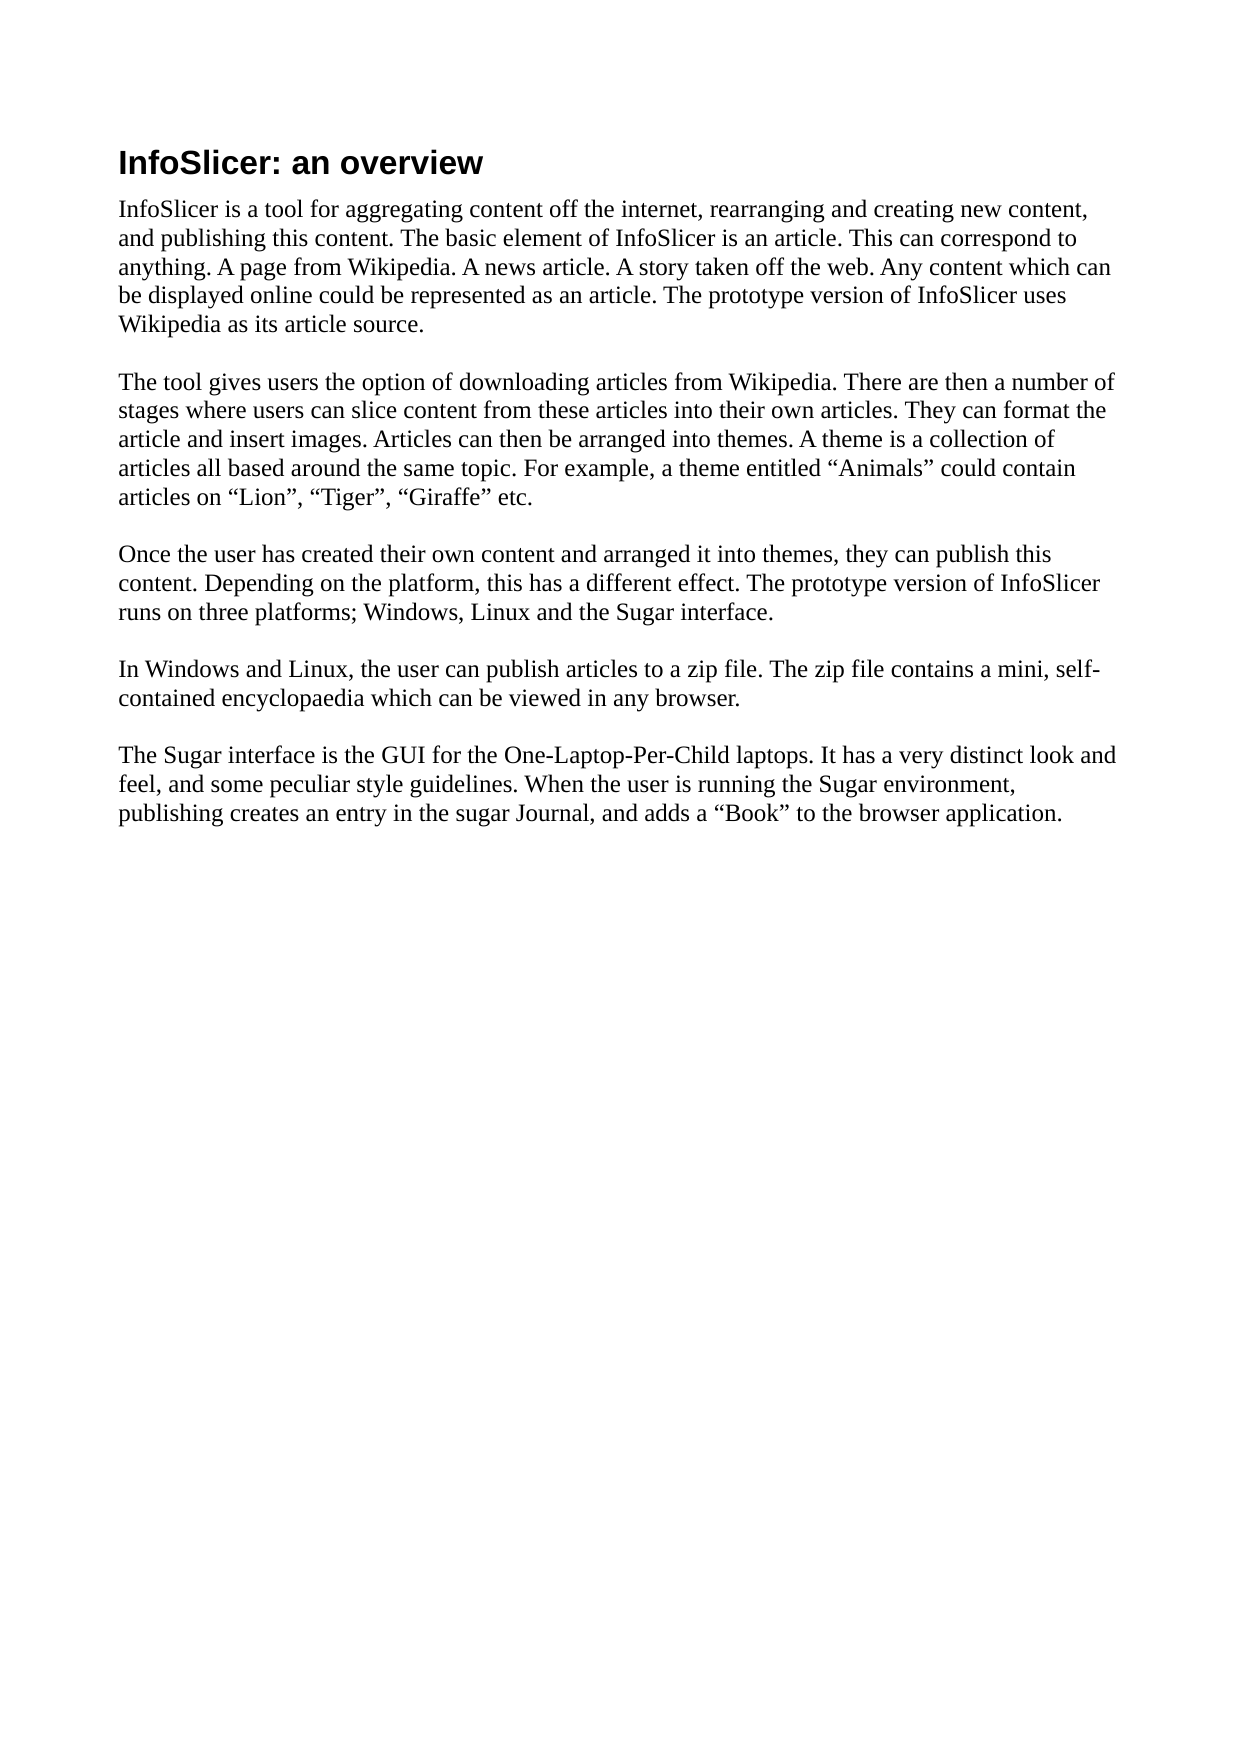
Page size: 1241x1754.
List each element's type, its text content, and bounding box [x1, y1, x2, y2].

text Once the user has created their own content and arranged it into themes, they can publish this content. Depending on the platform, this has a different effect. The prototype version of InfoSlicer runs on three platforms; Windows, Linux and the Sugar interface. [118, 539, 1122, 626]
text The Sugar interface is the GUI for the One-Laptop-Per-Child laptops. It has a very distinct look and feel, and some peculiar style guidelines. When the user is running the Sugar environment, publishing creates an entry in the sugar Journal, and adds a “Book” to the browser application. [118, 741, 1122, 827]
text In Windows and Linux, the user can publish articles to a zip file. The zip file contains a mini, self-contained encyclopaedia which can be viewed in any browser. [118, 654, 1122, 712]
text InfoSlicer is a tool for aggregating content off the internet, rearranging and creating new content, and publishing this content. The basic element of InfoSlicer is an article. This can correspond to anything. A page from Wikipedia. A news article. A story taken off the web. Any content which can be displayed online could be represented as an article. The prototype version of InfoSlicer uses Wikipedia as its article source. [118, 194, 1122, 338]
text The tool gives users the option of downloading articles from Wikipedia. There are then a number of stages where users can slice content from these articles into their own articles. They can format the article and insert images. Articles can then be arranged into themes. A theme is a collection of articles all based around the same topic. For example, a theme entitled “Animals” could contain articles on “Lion”, “Tiger”, “Giraffe” etc. [118, 367, 1122, 511]
subtitle InfoSlicer: an overview [118, 143, 1122, 182]
